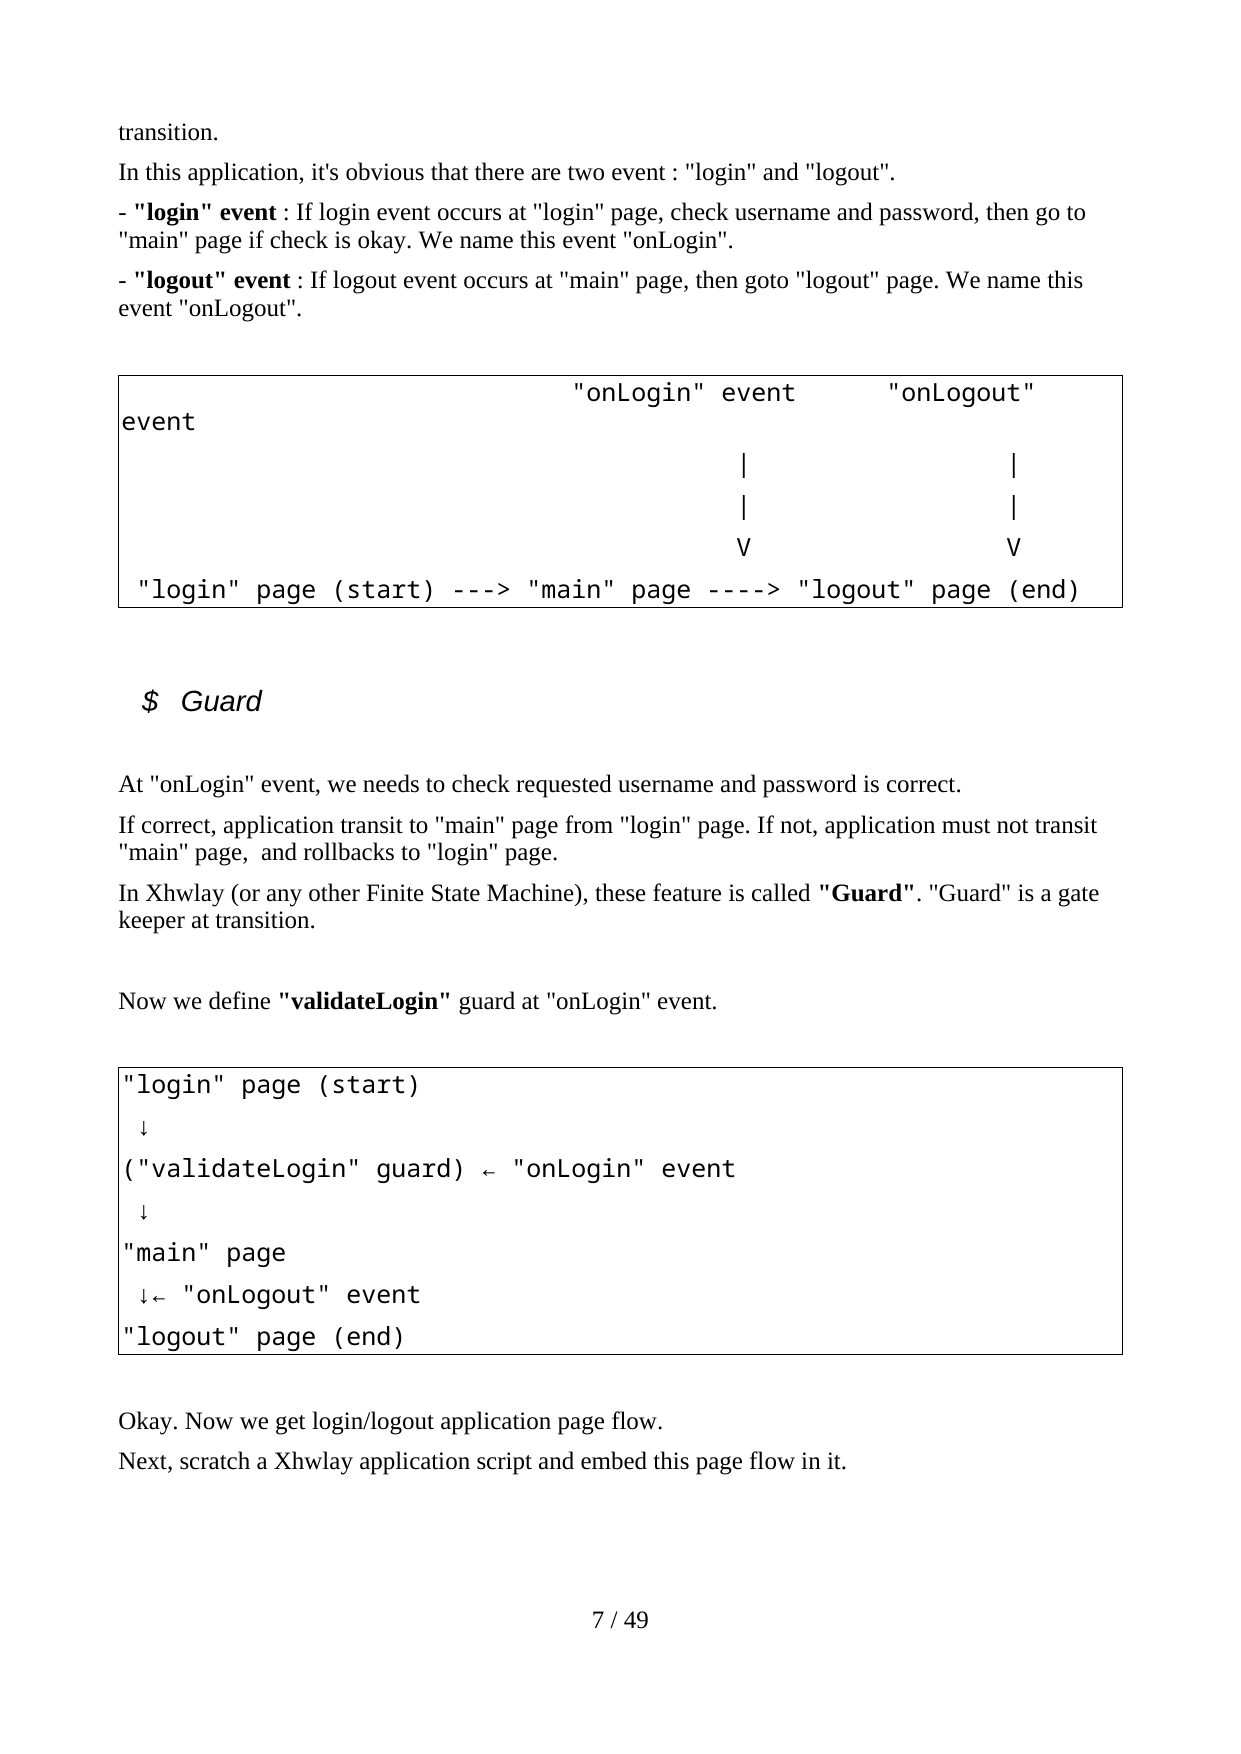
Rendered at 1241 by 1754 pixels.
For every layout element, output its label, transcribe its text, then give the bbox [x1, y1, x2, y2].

text Okay. Now we get login/logout application page flow. [118, 1407, 1122, 1435]
text ("validateLogin" guard) ← "onLogin" event [119, 1151, 1122, 1184]
text transition. [118, 118, 1122, 146]
text "login" page (start) [119, 1068, 1122, 1100]
text "main" page [119, 1235, 1122, 1268]
text Now we define "validateLogin" guard at "onLogin" event. [118, 987, 1122, 1014]
text At "onLogin" event, we needs to check requested username and password is correct. [118, 771, 1122, 798]
text "logout" page (end) [119, 1319, 1122, 1354]
text "onLogin" event "onLogout" event [119, 376, 1122, 437]
text ↓ [119, 1109, 1122, 1142]
text | | [119, 488, 1122, 521]
text ↓ [119, 1193, 1122, 1226]
text In this application, it's obvious that there are two event : "login" and "logout". [118, 158, 1122, 186]
text - "login" event : If login event occurs at "login" page, check username and password, then go to "main" page if check is okay. We name this event "onLogin". [118, 198, 1122, 254]
subtitle Guard [142, 685, 1122, 718]
text ↓← "onLogout" event [119, 1277, 1122, 1309]
text V V [119, 530, 1122, 562]
text | | [119, 446, 1122, 478]
text If correct, application transit to "main" page from "login" page. If not, application must not transit "main" page, and rollbacks to "login" page. [118, 811, 1122, 866]
text Next, scratch a Xhwlay application script and embed this page flow in it. [118, 1447, 1122, 1475]
text - "logout" event : If logout event occurs at "main" page, then goto "logout" page. We name this event "onLogout". [118, 266, 1122, 322]
text "login" page (start) ---> "main" page ----> "logout" page (end) [119, 572, 1122, 607]
text In Xhwlay (or any other Finite State Machine), these feature is called "Guard". "Guard" is a gate keeper at transition. [118, 879, 1122, 934]
